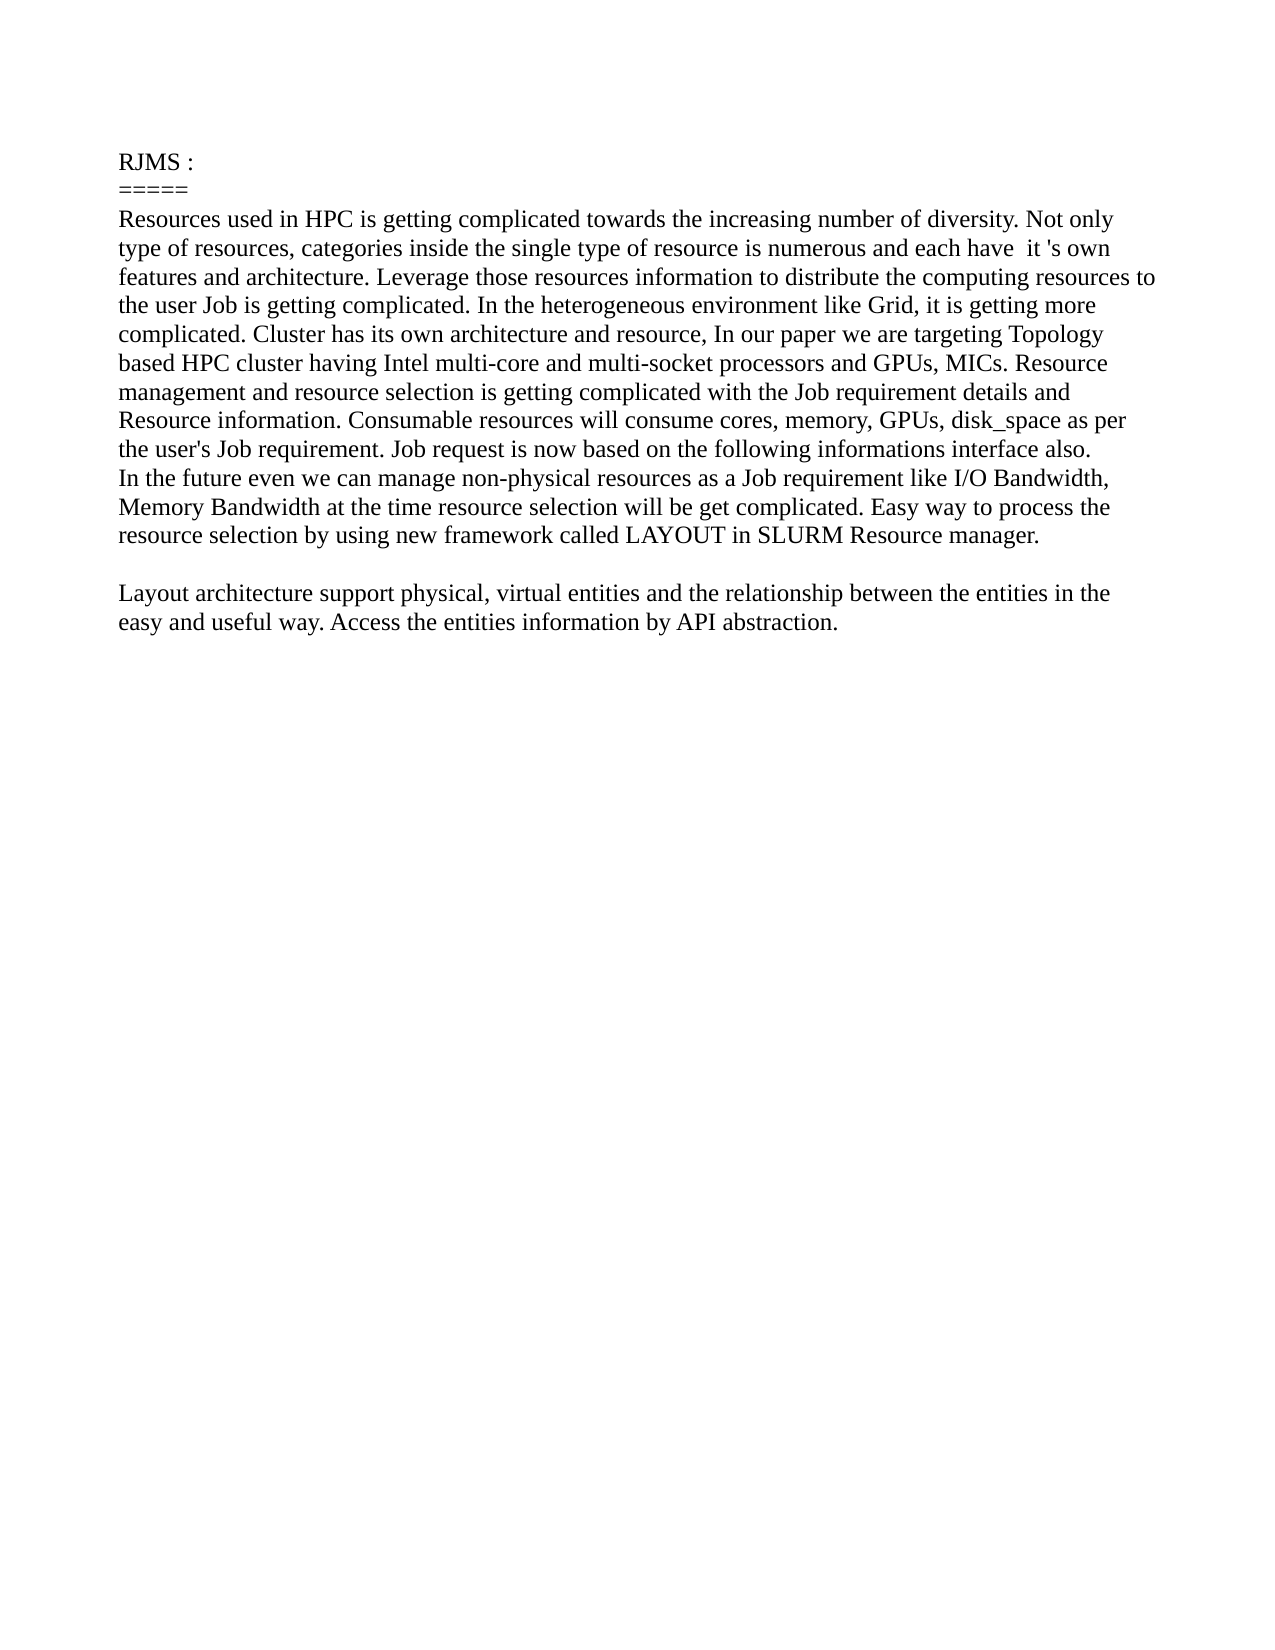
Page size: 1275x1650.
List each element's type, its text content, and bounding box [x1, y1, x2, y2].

text In the future even we can manage non-physical resources as a Job requirement like I/O Bandwidth, Memory Bandwidth at the time resource selection will be get complicated. Easy way to process the resource selection by using new framework called LAYOUT in SLURM Resource manager. [118, 463, 1157, 549]
text RJMS : [118, 147, 1157, 176]
text Resources used in HPC is getting complicated towards the increasing number of diversity. Not only type of resources, categories inside the single type of resource is numerous and each have it 's own features and architecture. Leverage those resources information to distribute the computing resources to the user Job is getting complicated. In the heterogeneous environment like Grid, it is getting more complicated. Cluster has its own architecture and resource, In our paper we are targeting Topology based HPC cluster having Intel multi-core and multi-socket processors and GPUs, MICs. Resource management and resource selection is getting complicated with the Job requirement details and Resource information. Consumable resources will consume cores, memory, GPUs, disk_space as per the user's Job requirement. Job request is now based on the following informations interface also. [118, 204, 1157, 463]
text ===== [118, 176, 1157, 204]
text Layout architecture support physical, virtual entities and the relationship between the entities in the easy and useful way. Access the entities information by API abstraction. [118, 578, 1157, 636]
